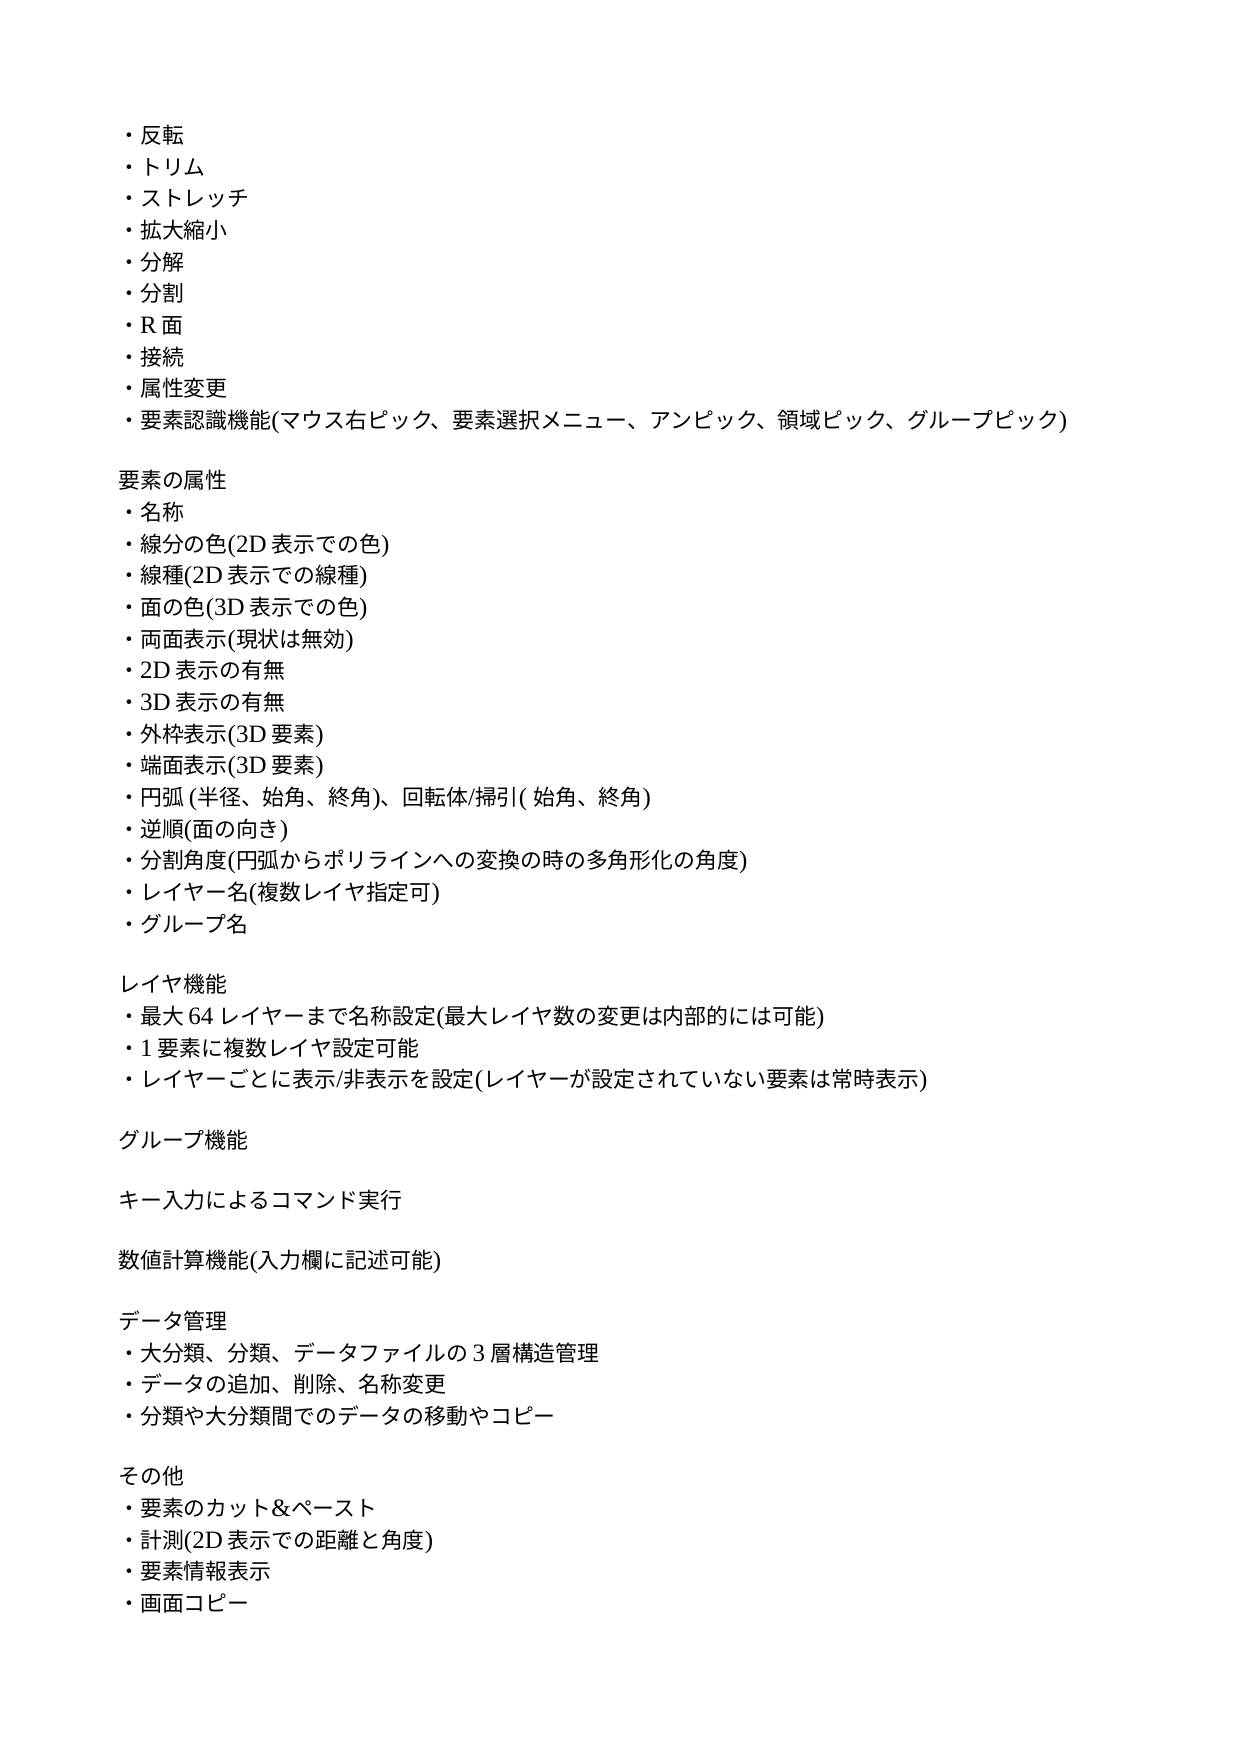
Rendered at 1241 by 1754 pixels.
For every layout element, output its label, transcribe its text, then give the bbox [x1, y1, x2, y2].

text ・面の色(3D表示での色) [118, 590, 1122, 622]
text ・分解 [118, 245, 1122, 276]
text ・最大64レイヤーまで名称設定(最大レイヤ数の変更は内部的には可能) [118, 999, 1122, 1031]
text ・両面表示(現状は無効) [118, 622, 1122, 653]
text キー入力によるコマンド実行 [118, 1183, 1122, 1215]
text ・3D表示の有無 [118, 685, 1122, 717]
text レイヤ機能 [118, 967, 1122, 999]
text ・要素情報表示 [118, 1554, 1122, 1586]
text その他 [118, 1459, 1122, 1491]
text ・レイヤー名(複数レイヤ指定可) [118, 875, 1122, 907]
text ・1要素に複数レイヤ設定可能 [118, 1031, 1122, 1062]
text グループ機能 [118, 1123, 1122, 1154]
text ・R面 [118, 308, 1122, 340]
text ・2D表示の有無 [118, 653, 1122, 685]
text ・画面コピー [118, 1586, 1122, 1618]
text ・レイヤーごとに表示/非表示を設定(レイヤーが設定されていない要素は常時表示) [118, 1062, 1122, 1094]
text ・名称 [118, 495, 1122, 527]
text 要素の属性 [118, 463, 1122, 495]
text ・データの追加、削除、名称変更 [118, 1367, 1122, 1399]
text ・要素認識機能(マウス右ピック、要素選択メニュー、アンピック、領域ピック、グループピック) [118, 403, 1122, 435]
text ・ストレッチ [118, 181, 1122, 213]
text ・計測(2D表示での距離と角度) [118, 1523, 1122, 1554]
text データ管理 [118, 1304, 1122, 1336]
text ・端面表示(3D要素) [118, 748, 1122, 780]
text ・線分の色(2D表示での色) [118, 527, 1122, 558]
text ・線種(2D表示での線種) [118, 558, 1122, 590]
text ・拡大縮小 [118, 213, 1122, 245]
text ・分類や大分類間でのデータの移動やコピー [118, 1399, 1122, 1431]
text ・円弧 (半径、始角、終角)、回転体/掃引( 始角、終角) [118, 780, 1122, 812]
text ・反転 [118, 118, 1122, 150]
text ・グループ名 [118, 907, 1122, 938]
text ・大分類、分類、データファイルの3層構造管理 [118, 1336, 1122, 1367]
text ・外枠表示(3D要素) [118, 717, 1122, 748]
text ・分割角度(円弧からポリラインへの変換の時の多角形化の角度) [118, 843, 1122, 875]
text ・接続 [118, 340, 1122, 371]
text ・トリム [118, 150, 1122, 181]
text ・要素のカット&ペースト [118, 1491, 1122, 1523]
text 数値計算機能(入力欄に記述可能) [118, 1243, 1122, 1275]
text ・属性変更 [118, 371, 1122, 403]
text ・逆順(面の向き) [118, 812, 1122, 843]
text ・分割 [118, 276, 1122, 308]
